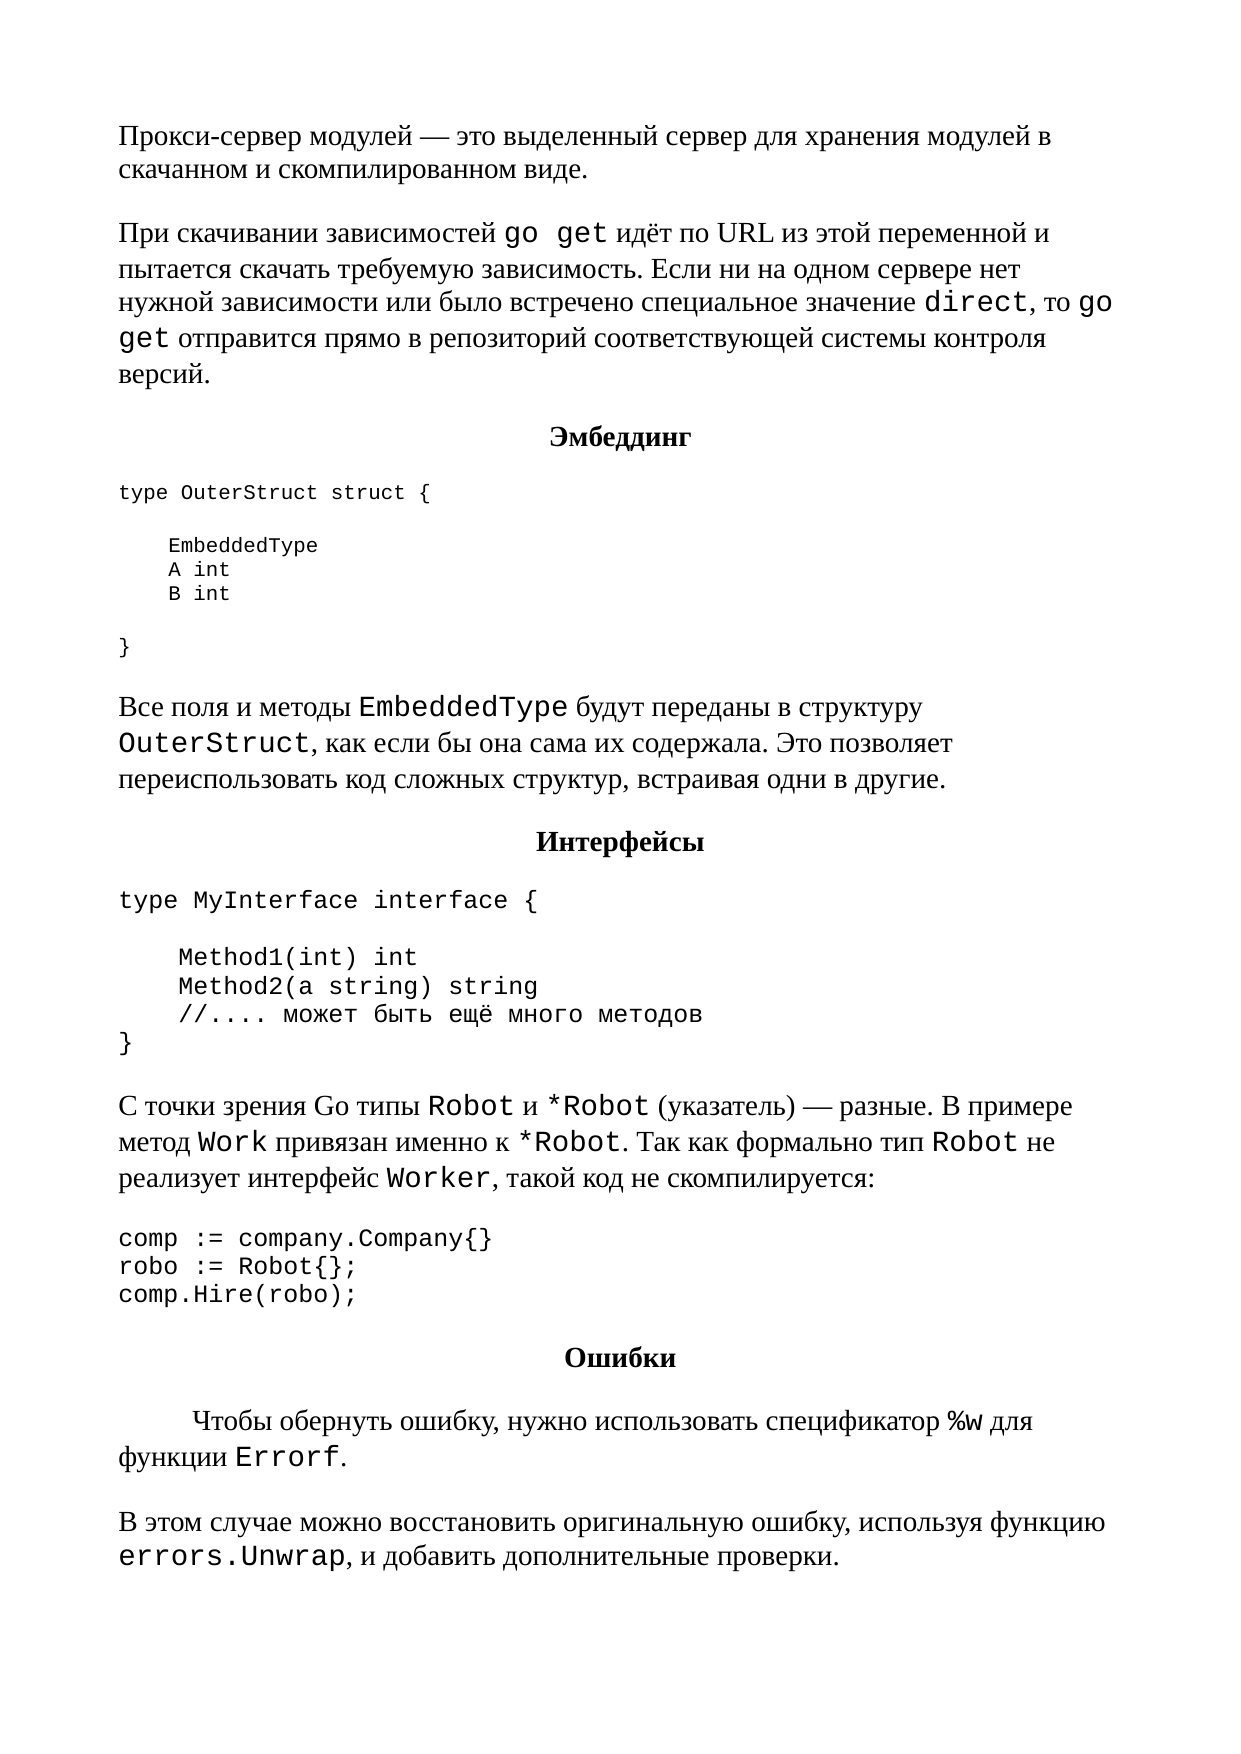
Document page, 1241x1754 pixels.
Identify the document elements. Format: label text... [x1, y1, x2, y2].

text Ошибки [118, 1340, 1122, 1373]
text Чтобы обернуть ошибку, нужно использовать спецификатор %w для функции Errorf. [118, 1403, 1122, 1475]
text EmbeddedType [118, 536, 1122, 559]
text type MyInterface interface { [118, 887, 1122, 916]
text type OuterStruct struct { [118, 482, 1122, 506]
text Интерфейсы [118, 824, 1122, 858]
text } [118, 636, 1122, 659]
text Эмбеддинг [118, 419, 1122, 453]
text Прокси-сервер модулей — это выделенный сервер для хранения модулей в скачанном и скомпилированном виде. [118, 118, 1122, 185]
text comp := company.Company{} robo := Robot{}; comp.Hire(robo); [118, 1225, 1122, 1310]
text При скачивании зависимостей go get идёт по URL из этой переменной и пытается скачать требуемую зависимость. Если ни на одном сервере нет нужной зависимости или было встречено специальное значение direct, то go get отправится прямо в репозиторий соответствующей системы контроля версий. [118, 215, 1122, 390]
text В этом случае можно восстановить оригинальную ошибку, используя функцию errors.Unwrap, и добавить дополнительные проверки. [118, 1504, 1122, 1574]
text Все поля и методы EmbeddedType будут переданы в структуру OuterStruct, как если бы она сама их содержала. Это позволяет переиспользовать код сложных структур, встраивая одни в другие. [118, 689, 1122, 795]
text С точки зрения Go типы Robot и *Robot (указатель) — разные. В примере метод Work привязан именно к *Robot. Так как формально тип Robot не реализует интерфейс Worker, такой код не скомпилируется: [118, 1088, 1122, 1196]
text } [118, 1030, 1122, 1058]
text //.... может быть ещё много методов [118, 1002, 1122, 1030]
text Method1(int) int [118, 945, 1122, 973]
text B int [118, 583, 1122, 606]
text A int [118, 559, 1122, 583]
text Method2(a string) string [118, 973, 1122, 1002]
